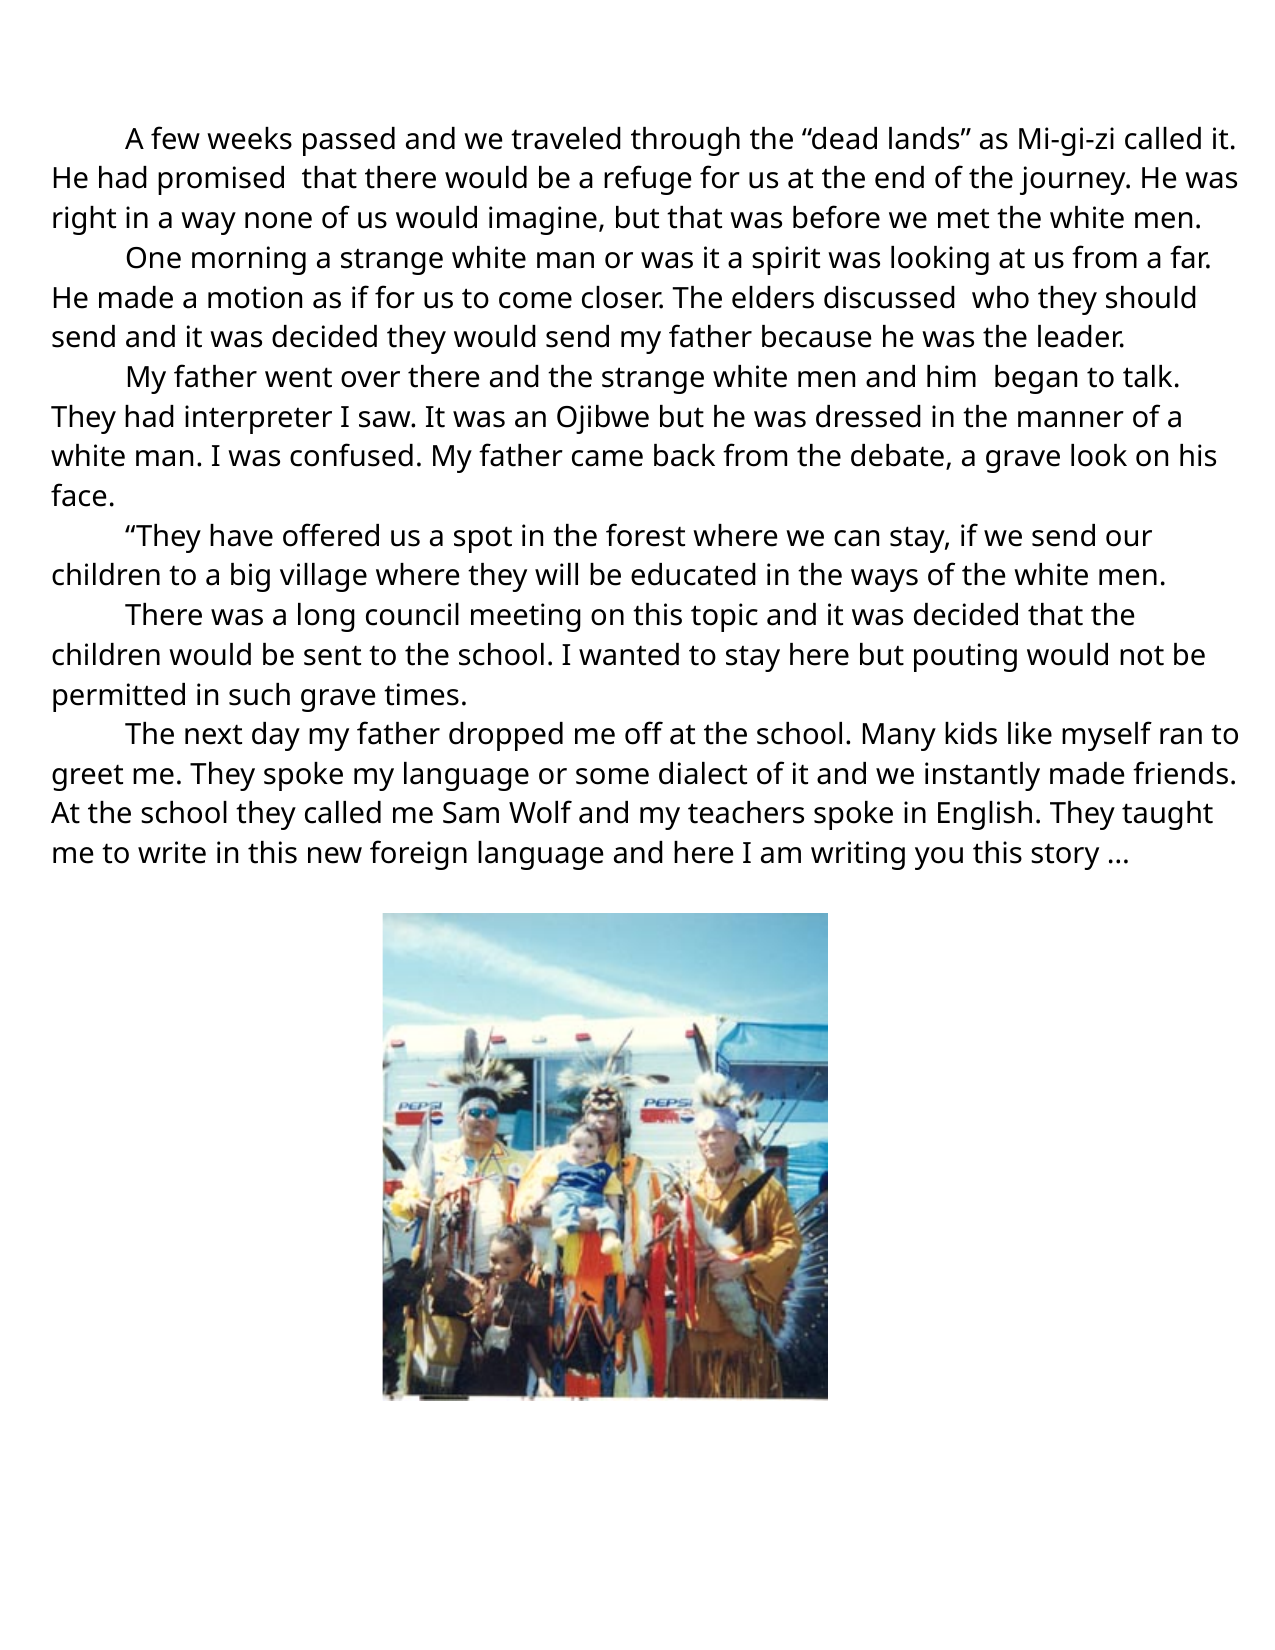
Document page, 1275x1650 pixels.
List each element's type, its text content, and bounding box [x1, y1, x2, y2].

text A few weeks passed and we traveled through the “dead lands” as Mi-gi-zi called it. He had promised that there would be a refuge for us at the end of the journey. He was right in a way none of us would imagine, but that was before we met the white men. [51, 118, 1242, 237]
text My father went over there and the strange white men and him began to talk. They had interpreter I saw. It was an Ojibwe but he was dressed in the manner of a white man. I was confused. My father came back from the debate, a grave look on his face. [51, 356, 1242, 515]
text One morning a strange white man or was it a spirit was looking at us from a far. He made a motion as if for us to come closer. The elders discussed who they should send and it was decided they would send my father because he was the leader. [51, 237, 1242, 356]
picture [382, 913, 828, 1401]
text “They have offered us a spot in the forest where we can stay, if we send our children to a big village where they will be educated in the ways of the white men. [51, 515, 1242, 594]
text There was a long council meeting on this topic and it was decided that the children would be sent to the school. I wanted to stay here but pouting would not be permitted in such grave times. [51, 594, 1242, 713]
text The next day my father dropped me off at the school. Many kids like myself ran to greet me. They spoke my language or some dialect of it and we instantly made friends. At the school they called me Sam Wolf and my teachers spoke in English. They taught me to write in this new foreign language and here I am writing you this story … [51, 713, 1242, 872]
